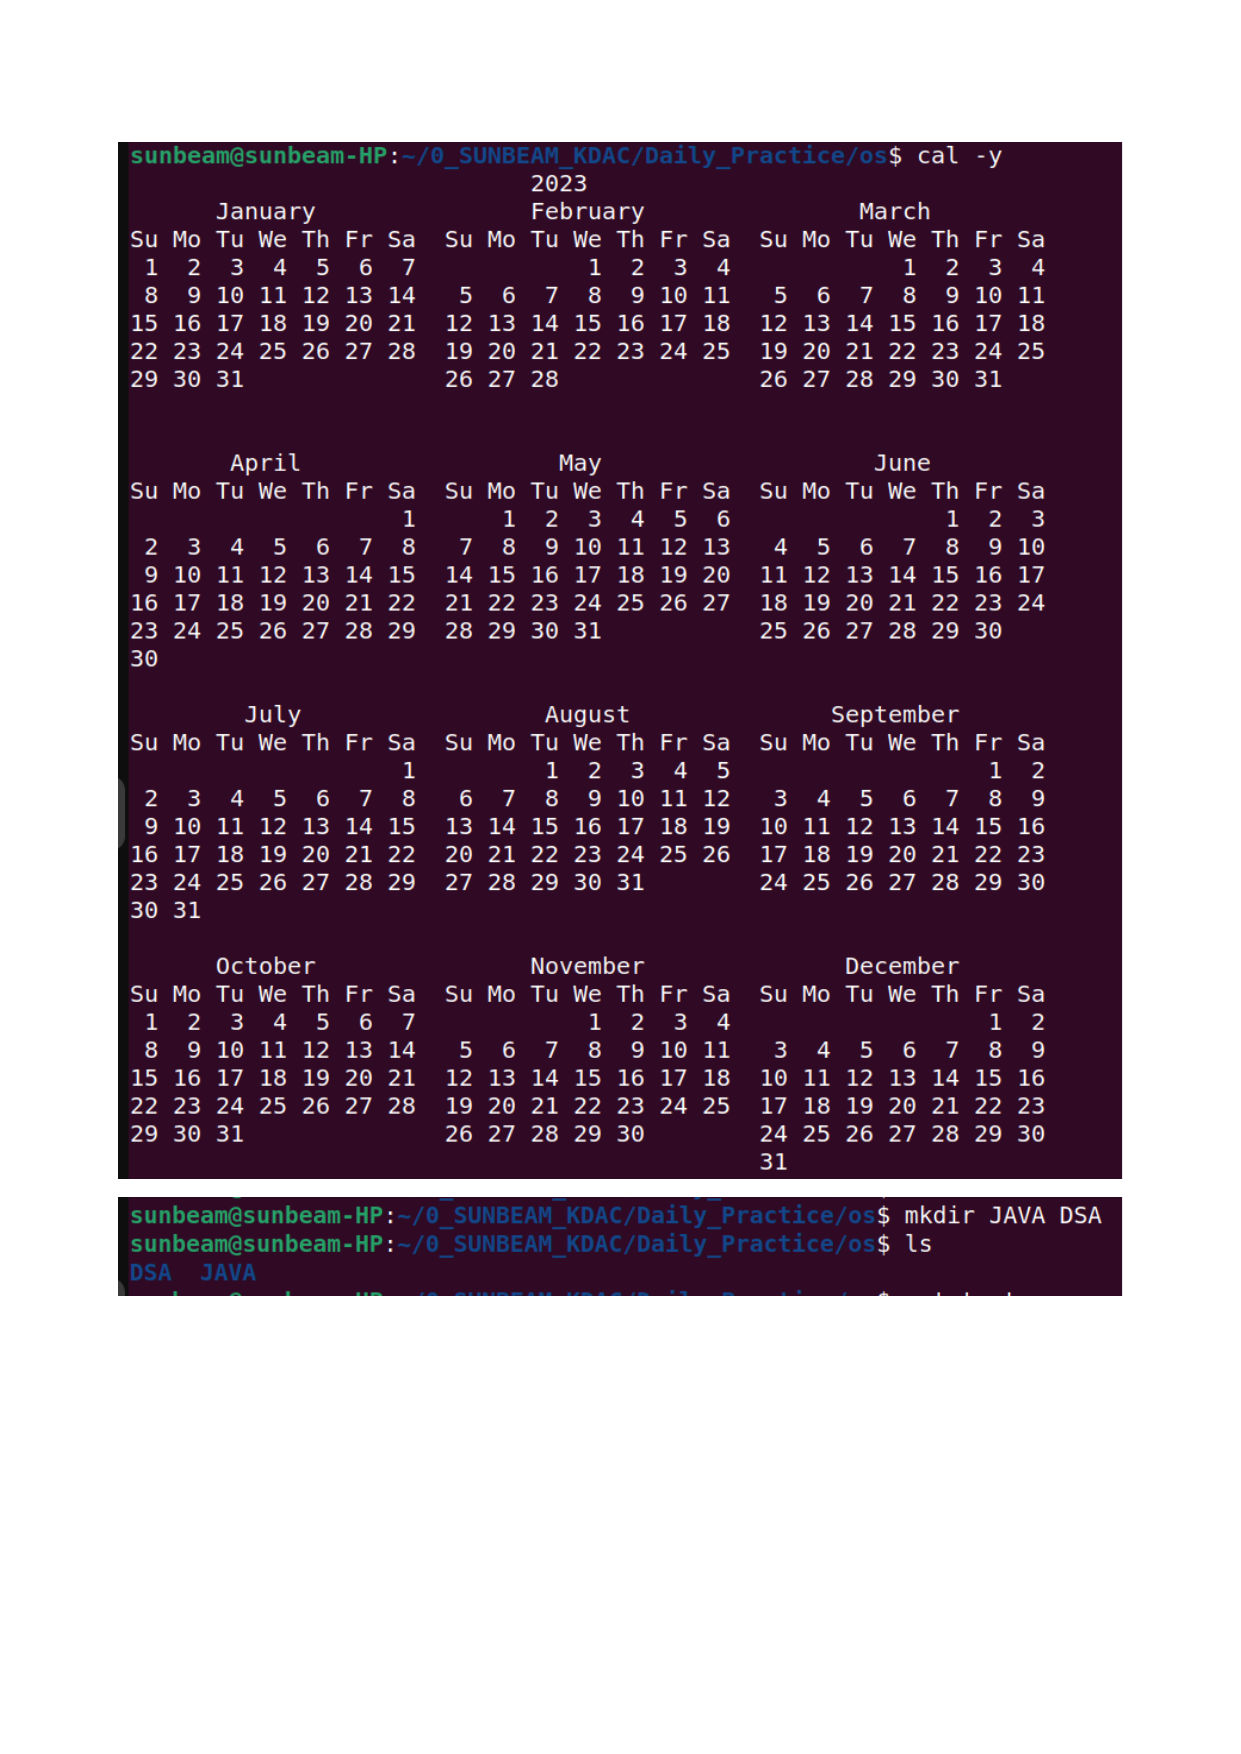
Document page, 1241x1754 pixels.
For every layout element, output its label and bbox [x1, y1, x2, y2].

picture [118, 1197, 1123, 1296]
picture [118, 142, 1123, 1179]
